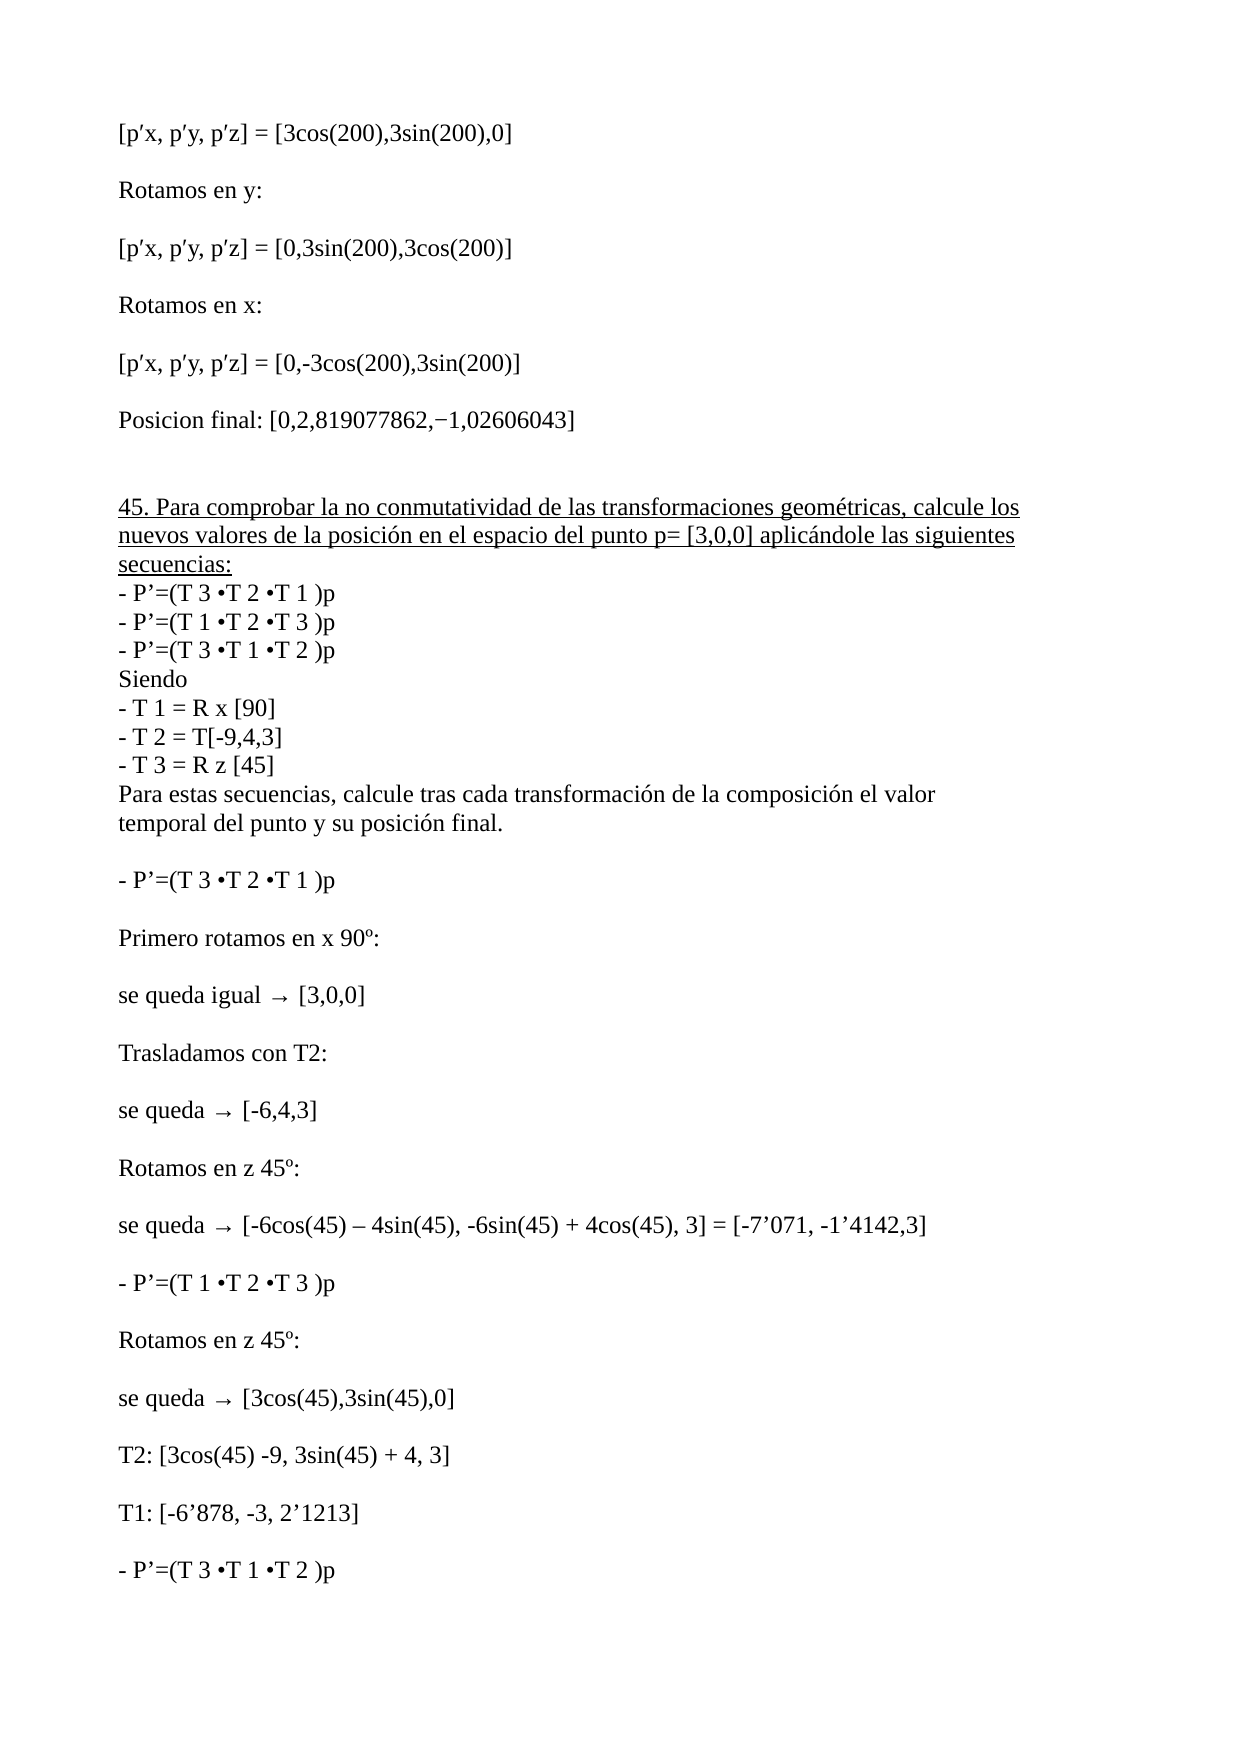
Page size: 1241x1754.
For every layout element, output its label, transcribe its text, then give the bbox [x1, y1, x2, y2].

text temporal del punto y su posición final. [118, 808, 1122, 837]
text [p′x, p′y, p′z] = [0,3sin(200),3cos(200)] [118, 233, 1122, 262]
text Trasladamos con T2: [118, 1038, 1122, 1067]
text - P’=(T 3 •T 2 •T 1 )p [118, 578, 1122, 607]
text [p′x, p′y, p′z] = [0,-3cos(200),3sin(200)] [118, 348, 1122, 377]
text nuevos valores de la posición en el espacio del punto p= [3,0,0] aplicándole las siguientes [118, 521, 1122, 549]
text - P’=(T 3 •T 1 •T 2 )p [118, 636, 1122, 664]
text se queda igual → [3,0,0] [118, 981, 1122, 1009]
text Rotamos en x: [118, 291, 1122, 319]
text se queda → [3cos(45),3sin(45),0] [118, 1383, 1122, 1412]
text Para estas secuencias, calcule tras cada transformación de la composición el valor [118, 779, 1122, 808]
text Primero rotamos en x 90º: [118, 923, 1122, 952]
text Rotamos en z 45º: [118, 1326, 1122, 1354]
text secuencias: [118, 549, 1122, 578]
text [p′x, p′y, p′z] = [3cos(200),3sin(200),0] [118, 118, 1122, 147]
text se queda → [-6,4,3] [118, 1096, 1122, 1124]
text 45. Para comprobar la no conmutatividad de las transformaciones geométricas, calcule los [118, 492, 1122, 521]
text Rotamos en z 45º: [118, 1153, 1122, 1182]
text - T 1 = R x [90] [118, 693, 1122, 722]
text Siendo [118, 664, 1122, 693]
text - T 3 = R z [45] [118, 751, 1122, 779]
text - P’=(T 1 •T 2 •T 3 )p [118, 1268, 1122, 1297]
text Posicion final: [0,2,819077862,−1,02606043] [118, 406, 1122, 434]
text se queda → [-6cos(45) – 4sin(45), -6sin(45) + 4cos(45), 3] = [-7’071, -1’4142,3] [118, 1211, 1122, 1239]
text - T 2 = T[-9,4,3] [118, 722, 1122, 751]
text - P’=(T 1 •T 2 •T 3 )p [118, 607, 1122, 636]
text Rotamos en y: [118, 176, 1122, 204]
text T1: [-6’878, -3, 2’1213] [118, 1498, 1122, 1527]
text - P’=(T 3 •T 1 •T 2 )p [118, 1556, 1122, 1584]
text T2: [3cos(45) -9, 3sin(45) + 4, 3] [118, 1441, 1122, 1469]
text - P’=(T 3 •T 2 •T 1 )p [118, 866, 1122, 894]
